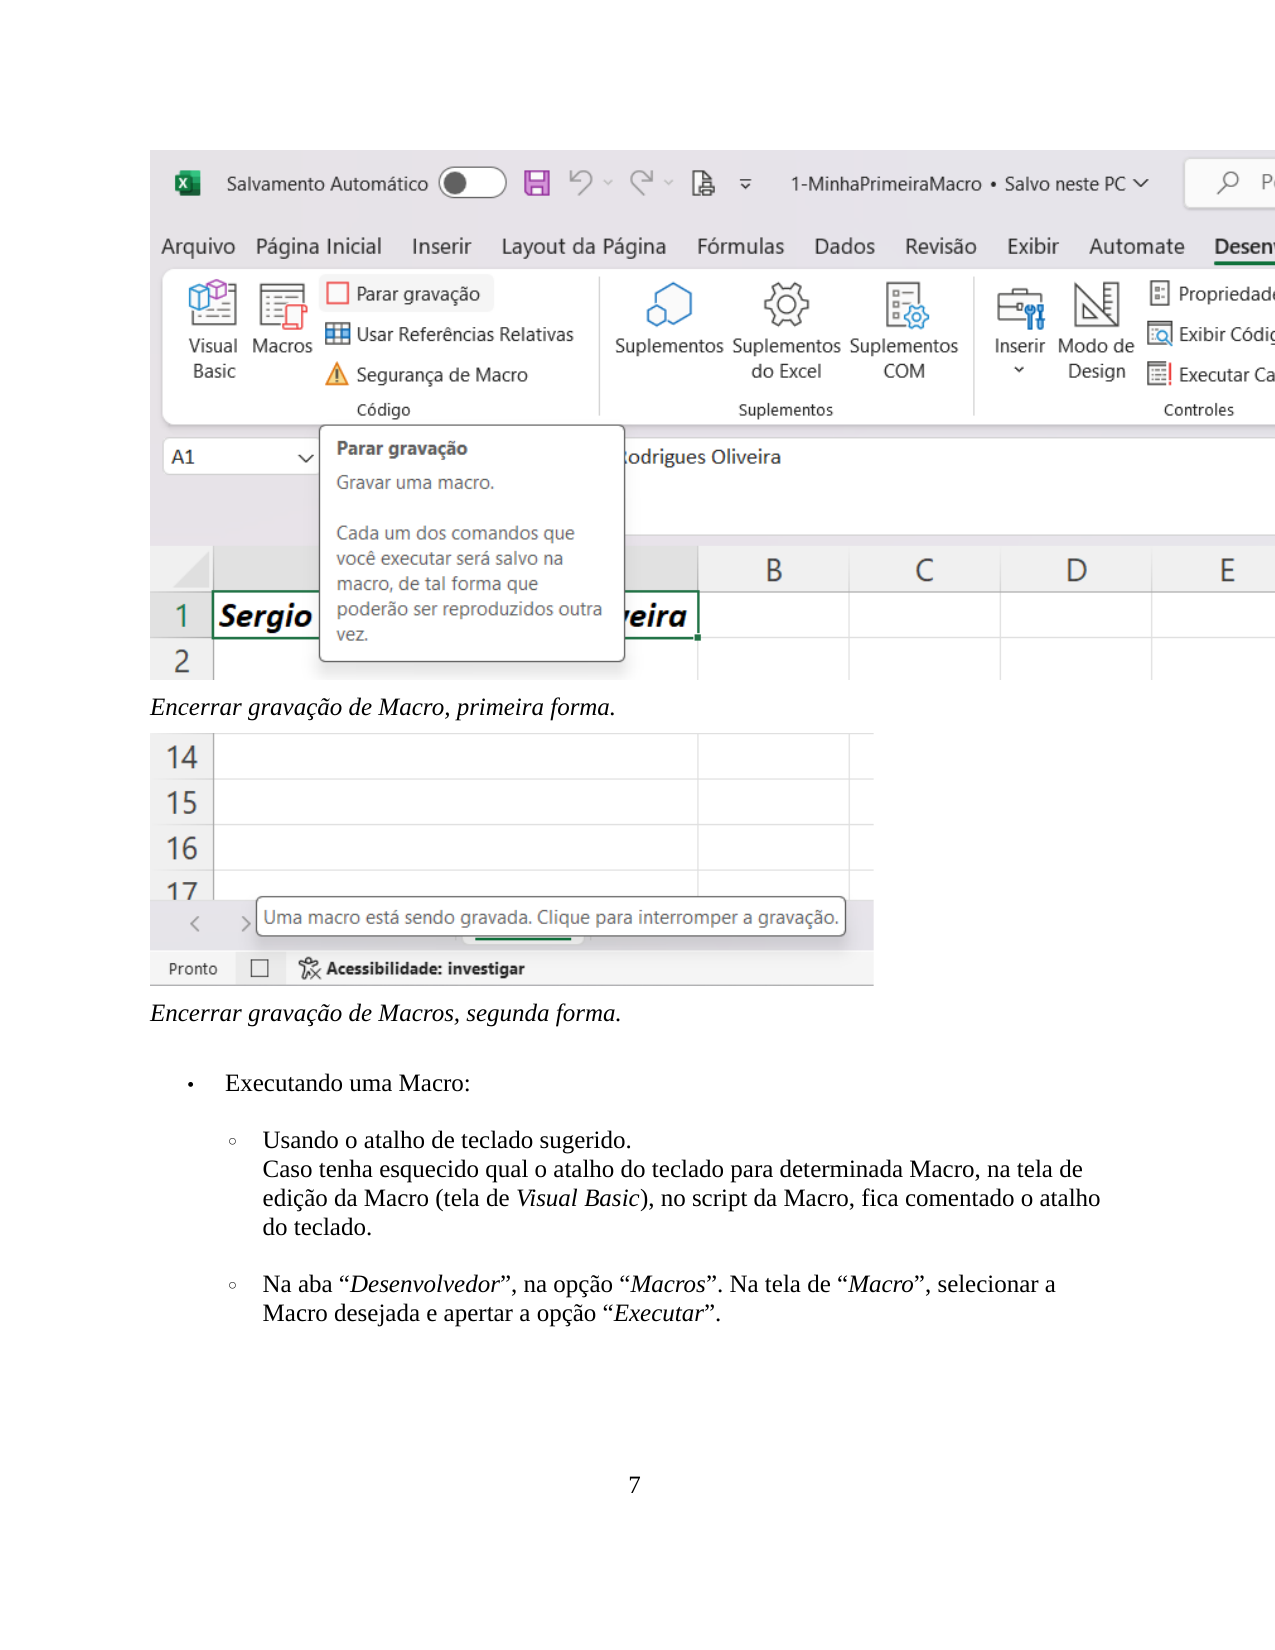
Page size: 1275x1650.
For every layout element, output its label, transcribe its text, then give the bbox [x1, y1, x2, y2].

list Usando o atalho de teclado sugerido. Caso tenha esquecido qual o atalho do teclado para determinada Macro, na tela de edição da Macro (tela de Visual Basic), no script da Macro, fica comentado o atalho do teclado. [225, 1125, 1125, 1269]
picture [150, 733, 874, 986]
list Executando uma Macro: [187, 1068, 1125, 1125]
picture [150, 150, 1275, 680]
list Na aba “Desenvolvedor”, na opção “Macros”. Na tela de “Macro”, selecionar a Macro desejada e apertar a opção “Executar”. [225, 1269, 1125, 1327]
text Encerrar gravação de Macro, primeira forma. [150, 692, 1125, 721]
text Encerrar gravação de Macros, segunda forma. [150, 998, 1125, 1027]
